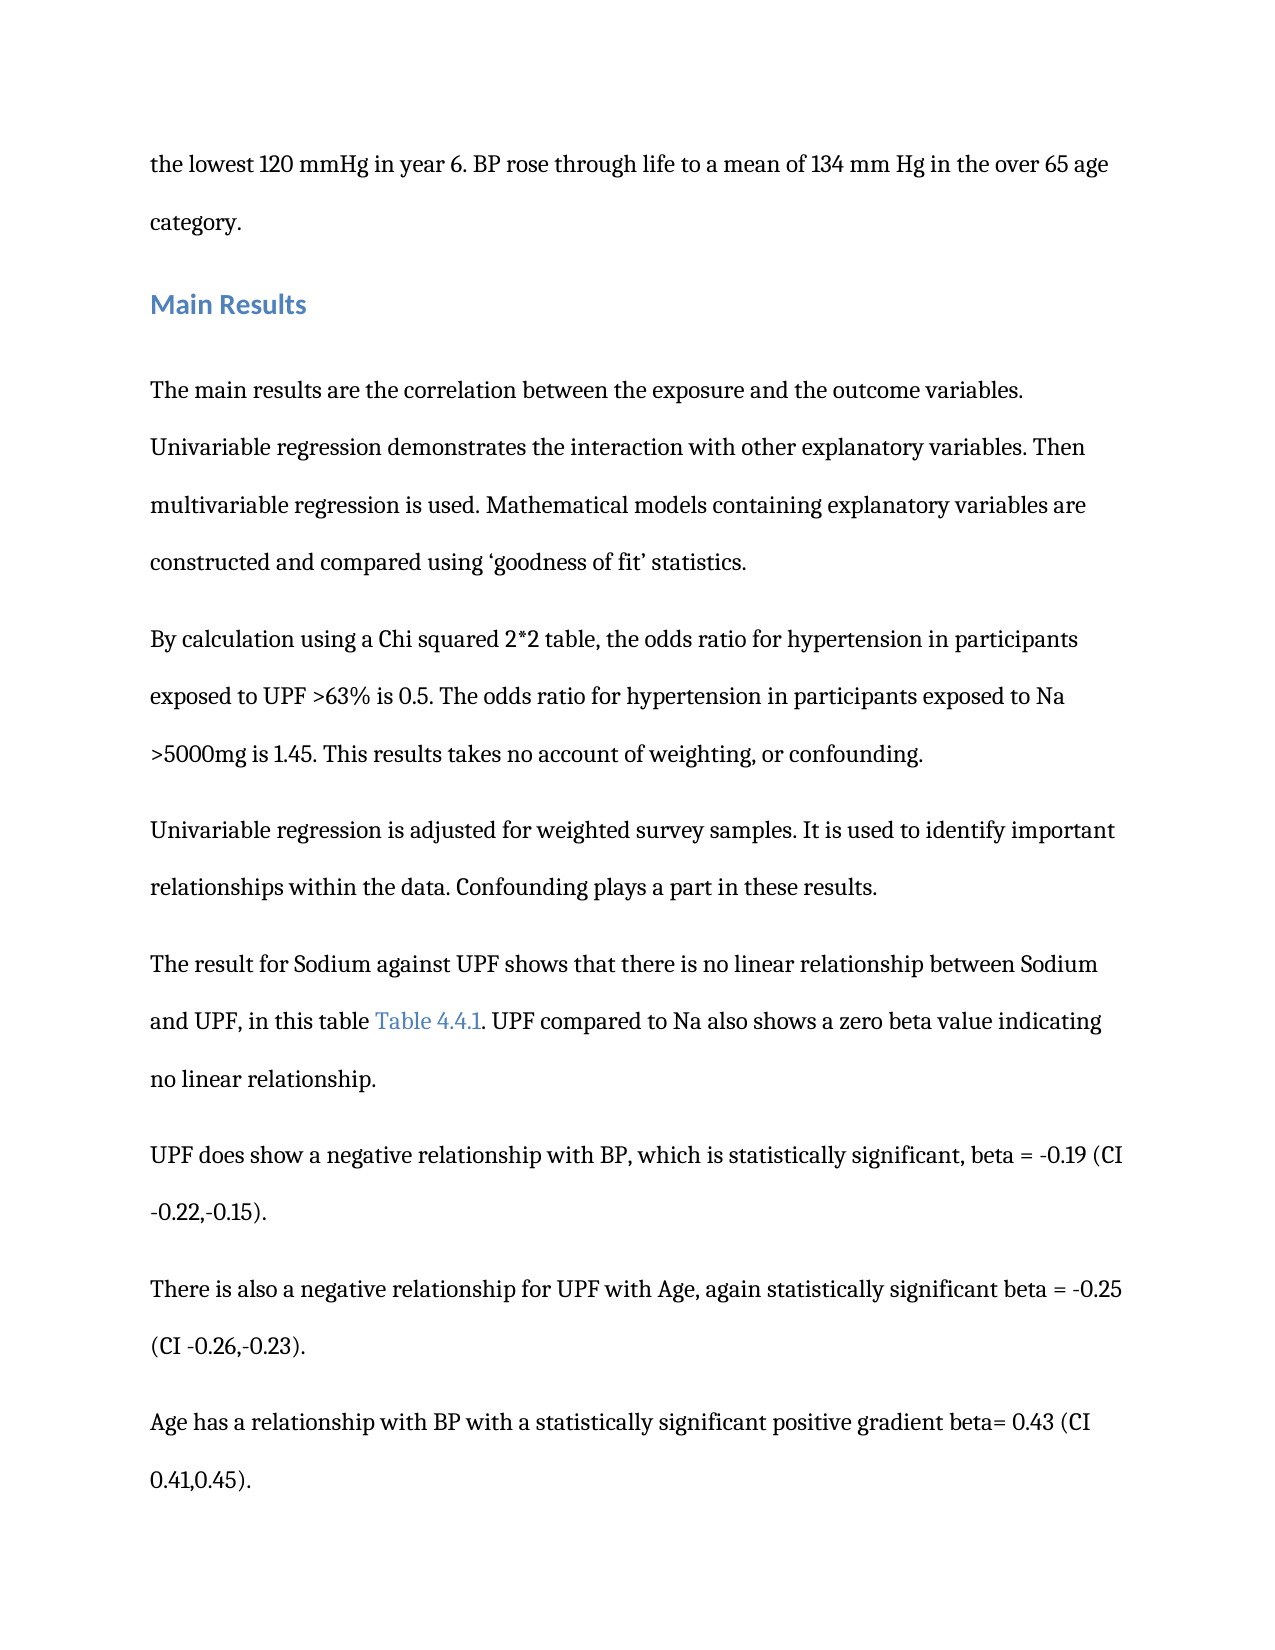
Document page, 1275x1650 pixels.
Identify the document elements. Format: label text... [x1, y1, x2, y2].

text The result for Sodium against UPF shows that there is no linear relationship between Sodium and UPF, in this table Table 4.4.1. UPF compared to Na also shows a zero beta value indicating no linear relationship. [150, 949, 1125, 1093]
subtitle Main Results [150, 286, 1125, 321]
text There is also a negative relationship for UPF with Age, again statistically significant beta = -0.25 (CI -0.26,-0.23). [150, 1274, 1125, 1361]
text Univariable regression is adjusted for weighted survey samples. It is used to identify important relationships within the data. Confounding plays a part in these results. [150, 816, 1125, 902]
text By calculation using a Chi squared 2*2 table, the odds ratio for hypertension in participants exposed to UPF >63% is 0.5. The odds ratio for hypertension in participants exposed to Na >5000mg is 1.45. This results takes no account of weighting, or confounding. [150, 624, 1125, 768]
text The main results are the correlation between the exposure and the outcome variables. Univariable regression demonstrates the interaction with other explanatory variables. Then multivariable regression is used. Mathematical models containing explanatory variables are constructed and compared using ‘goodness of fit’ statistics. [150, 376, 1125, 577]
text the lowest 120 mmHg in year 6. BP rose through life to a mean of 134 mm Hg in the over 65 age category. [150, 150, 1125, 236]
text UPF does show a negative relationship with BP, which is statistically significant, beta = -0.19 (CI -0.22,-0.15). [150, 1141, 1125, 1227]
text Age has a relationship with BP with a statistically significant positive gradient beta= 0.43 (CI 0.41,0.45). [150, 1408, 1125, 1494]
